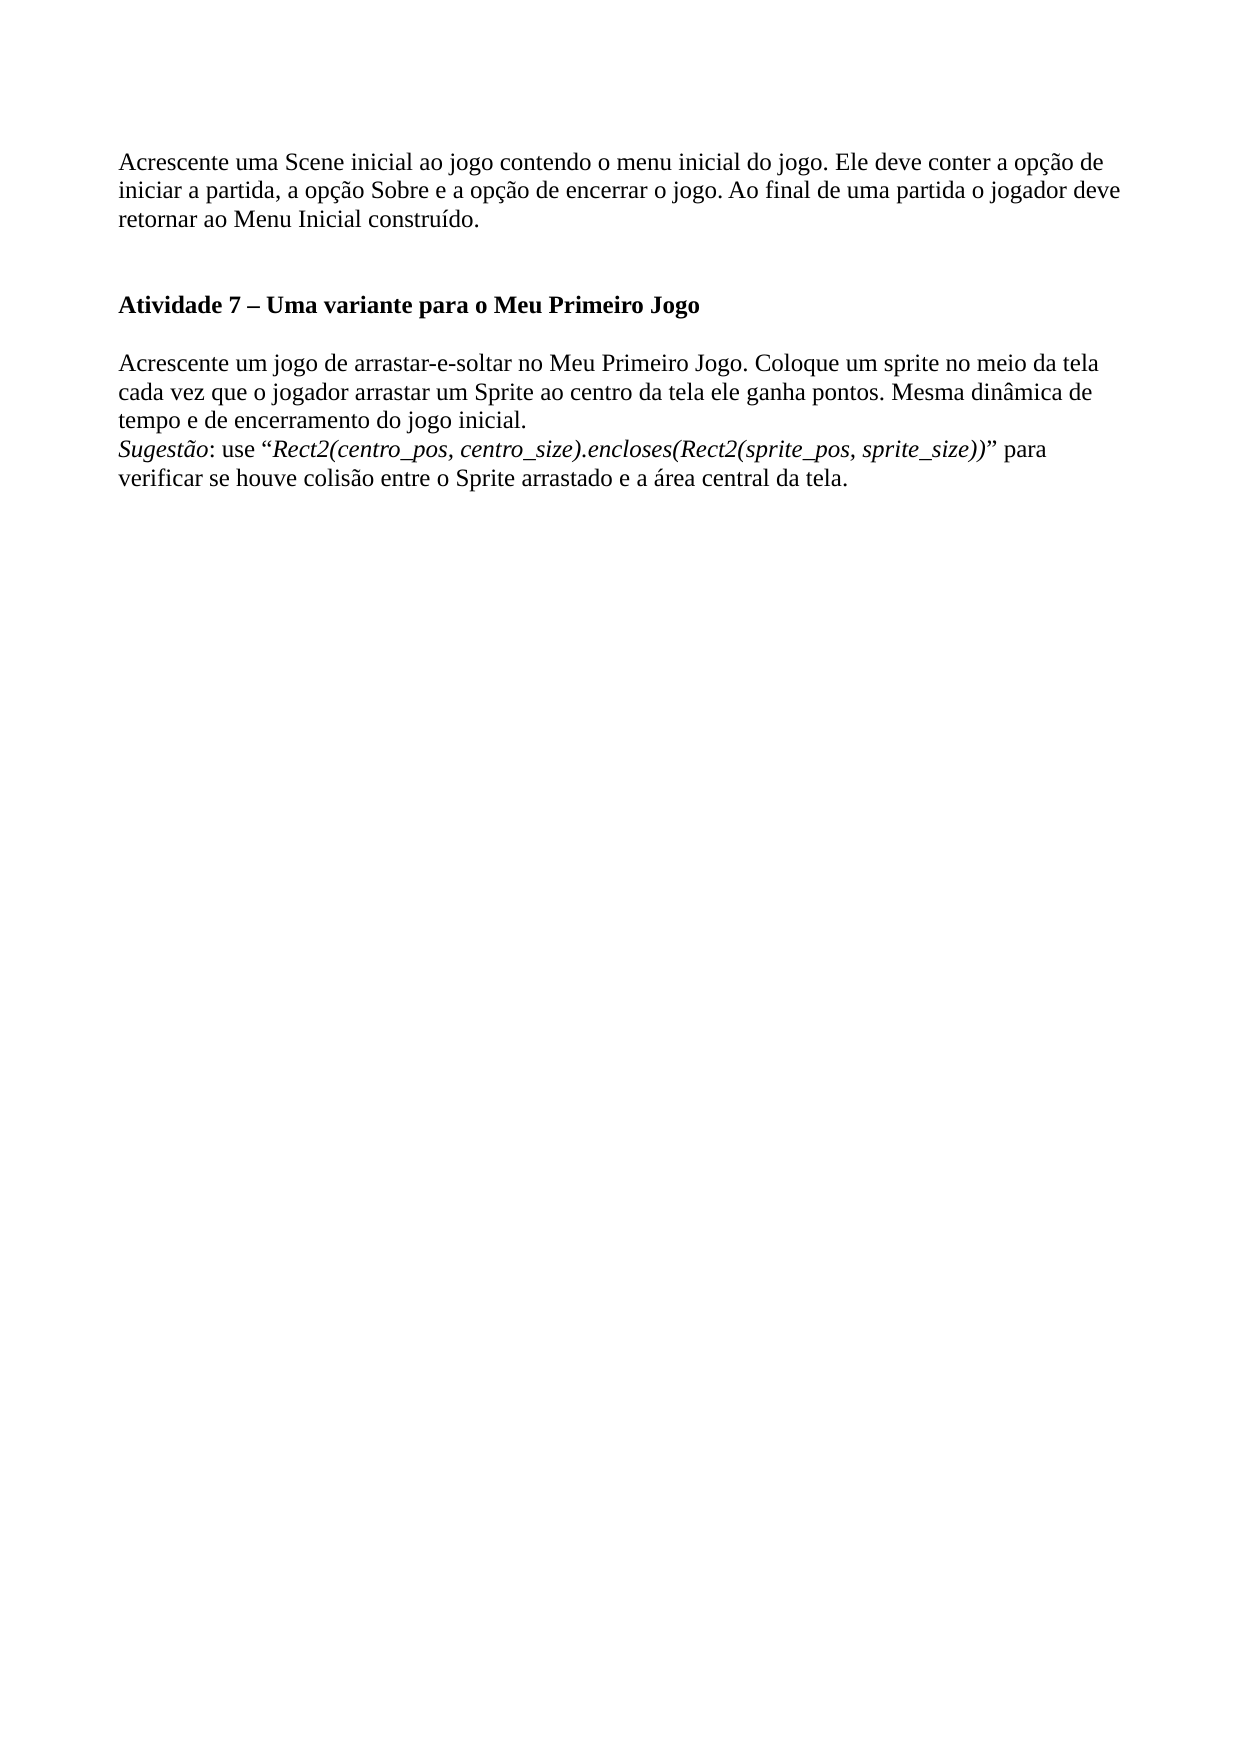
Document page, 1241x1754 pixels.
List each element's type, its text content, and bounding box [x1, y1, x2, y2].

text Sugestão: use “Rect2(centro_pos, centro_size).encloses(Rect2(sprite_pos, sprite_size))” para verificar se houve colisão entre o Sprite arrastado e a área central da tela. [118, 434, 1122, 492]
text Acrescente uma Scene inicial ao jogo contendo o menu inicial do jogo. Ele deve conter a opção de iniciar a partida, a opção Sobre e a opção de encerrar o jogo. Ao final de uma partida o jogador deve retornar ao Menu Inicial construído. [118, 147, 1122, 233]
text Atividade 7 – Uma variante para o Meu Primeiro Jogo [118, 291, 1122, 319]
text Acrescente um jogo de arrastar-e-soltar no Meu Primeiro Jogo. Coloque um sprite no meio da tela cada vez que o jogador arrastar um Sprite ao centro da tela ele ganha pontos. Mesma dinâmica de tempo e de encerramento do jogo inicial. [118, 348, 1122, 434]
